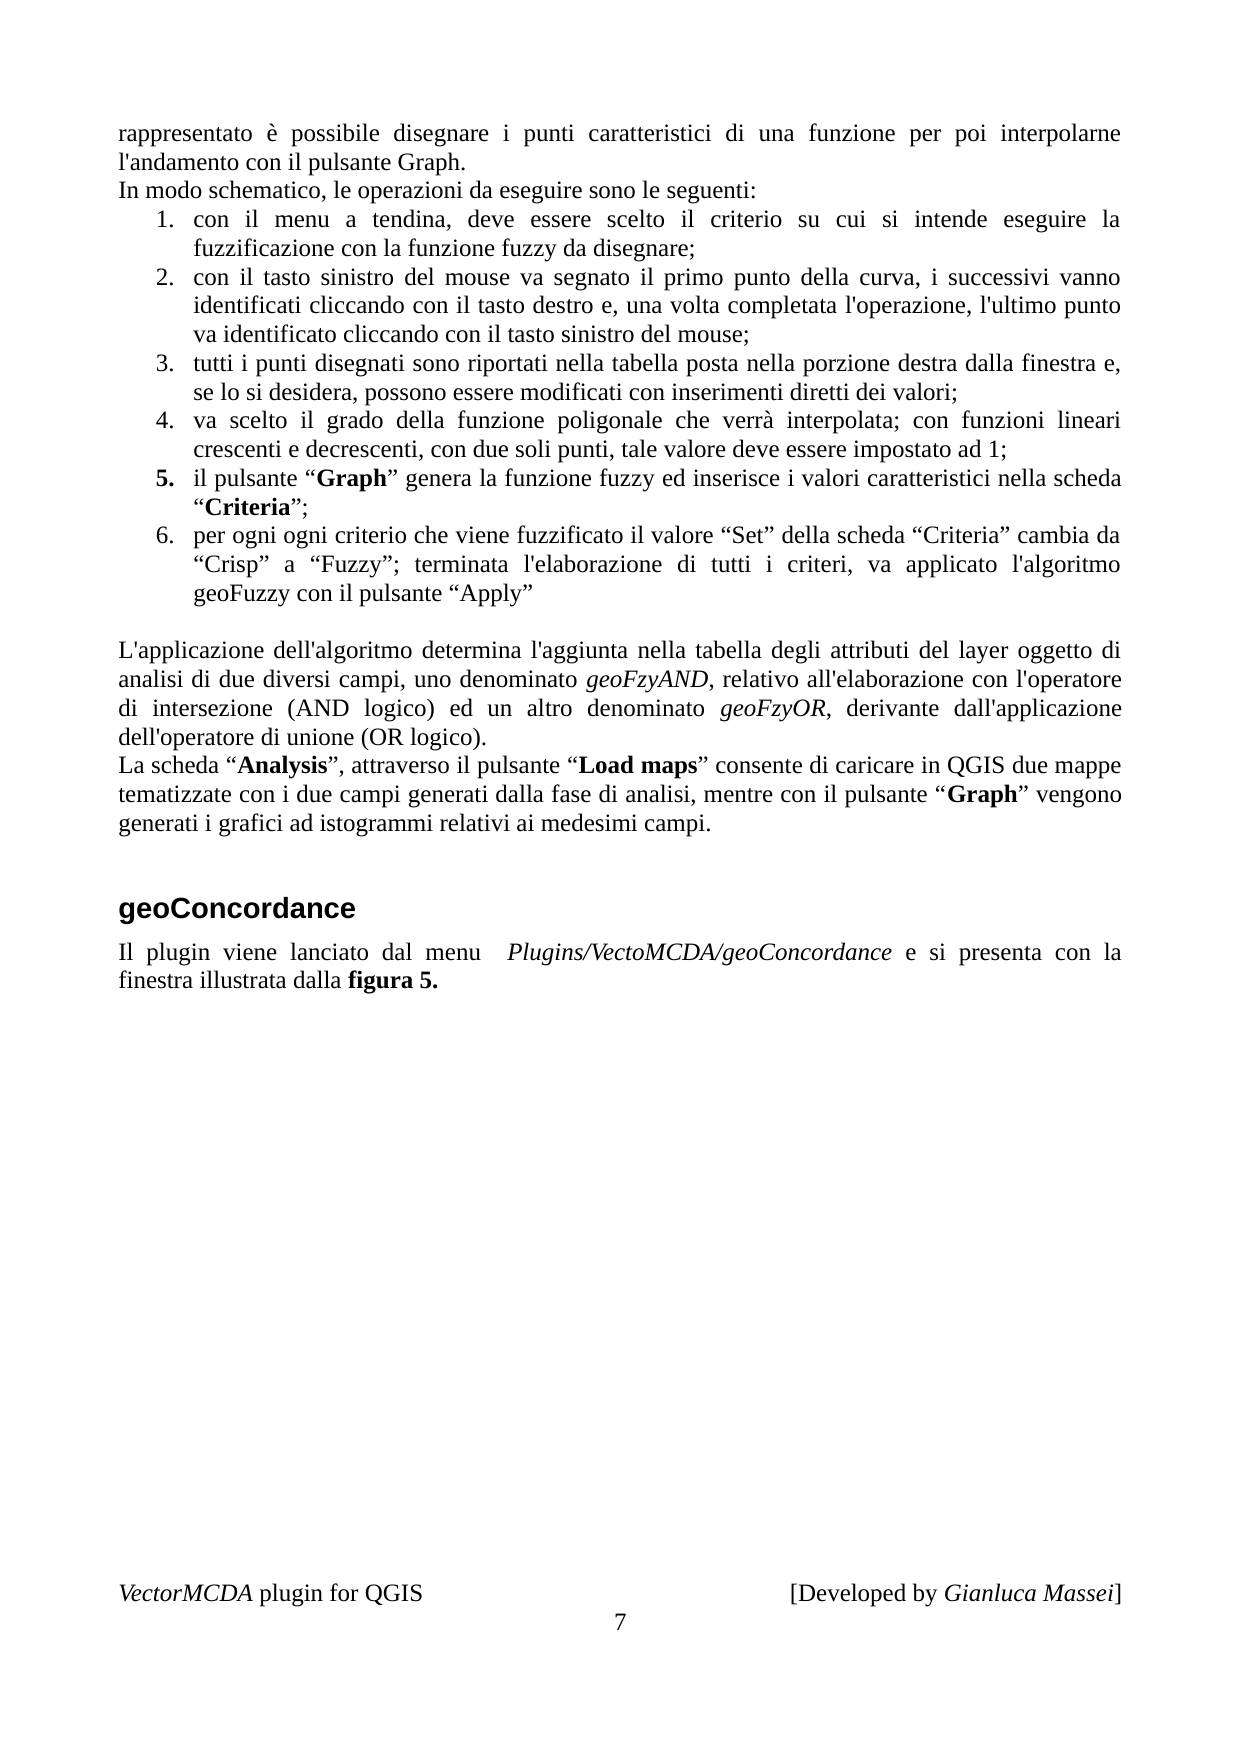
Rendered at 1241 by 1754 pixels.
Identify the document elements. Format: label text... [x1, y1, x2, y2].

subtitle geoConcordance [118, 891, 1122, 924]
list per ogni ogni criterio che viene fuzzificato il valore “Set” della scheda “Criteria” cambia da “Crisp” a “Fuzzy”; terminata l'elaborazione di tutti i criteri, va applicato l'algoritmo geoFuzzy con il pulsante “Apply” [156, 521, 1122, 607]
text Il plugin viene lanciato dal menu Plugins/VectoMCDA/geoConcordance e si presenta con la finestra illustrata dalla figura 5. [118, 937, 1122, 994]
list tutti i punti disegnati sono riportati nella tabella posta nella porzione destra dalla finestra e, se lo si desidera, possono essere modificati con inserimenti diretti dei valori; [156, 348, 1122, 406]
list con il menu a tendina, deve essere scelto il criterio su cui si intende eseguire la fuzzificazione con la funzione fuzzy da disegnare; [156, 204, 1122, 262]
list va scelto il grado della funzione poligonale che verrà interpolata; con funzioni lineari crescenti e decrescenti, con due soli punti, tale valore deve essere impostato ad 1; [156, 406, 1122, 463]
list con il tasto sinistro del mouse va segnato il primo punto della curva, i successivi vanno identificati cliccando con il tasto destro e, una volta completata l'operazione, l'ultimo punto va identificato cliccando con il tasto sinistro del mouse; [156, 262, 1122, 348]
text L'applicazione dell'algoritmo determina l'aggiunta nella tabella degli attributi del layer oggetto di analisi di due diversi campi, uno denominato geoFzyAND, relativo all'elaborazione con l'operatore di intersezione (AND logico) ed un altro denominato geoFzyOR, derivante dall'applicazione dell'operatore di unione (OR logico). [118, 636, 1122, 751]
text rappresentato è possibile disegnare i punti caratteristici di una funzione per poi interpolarne l'andamento con il pulsante Graph. [118, 118, 1122, 176]
text In modo schematico, le operazioni da eseguire sono le seguenti: [118, 176, 1122, 204]
text La scheda “Analysis”, attraverso il pulsante “Load maps” consente di caricare in QGIS due mappe tematizzate con i due campi generati dalla fase di analisi, mentre con il pulsante “Graph” vengono generati i grafici ad istogrammi relativi ai medesimi campi. [118, 751, 1122, 837]
list il pulsante “Graph” genera la funzione fuzzy ed inserisce i valori caratteristici nella scheda “Criteria”; [156, 463, 1122, 521]
